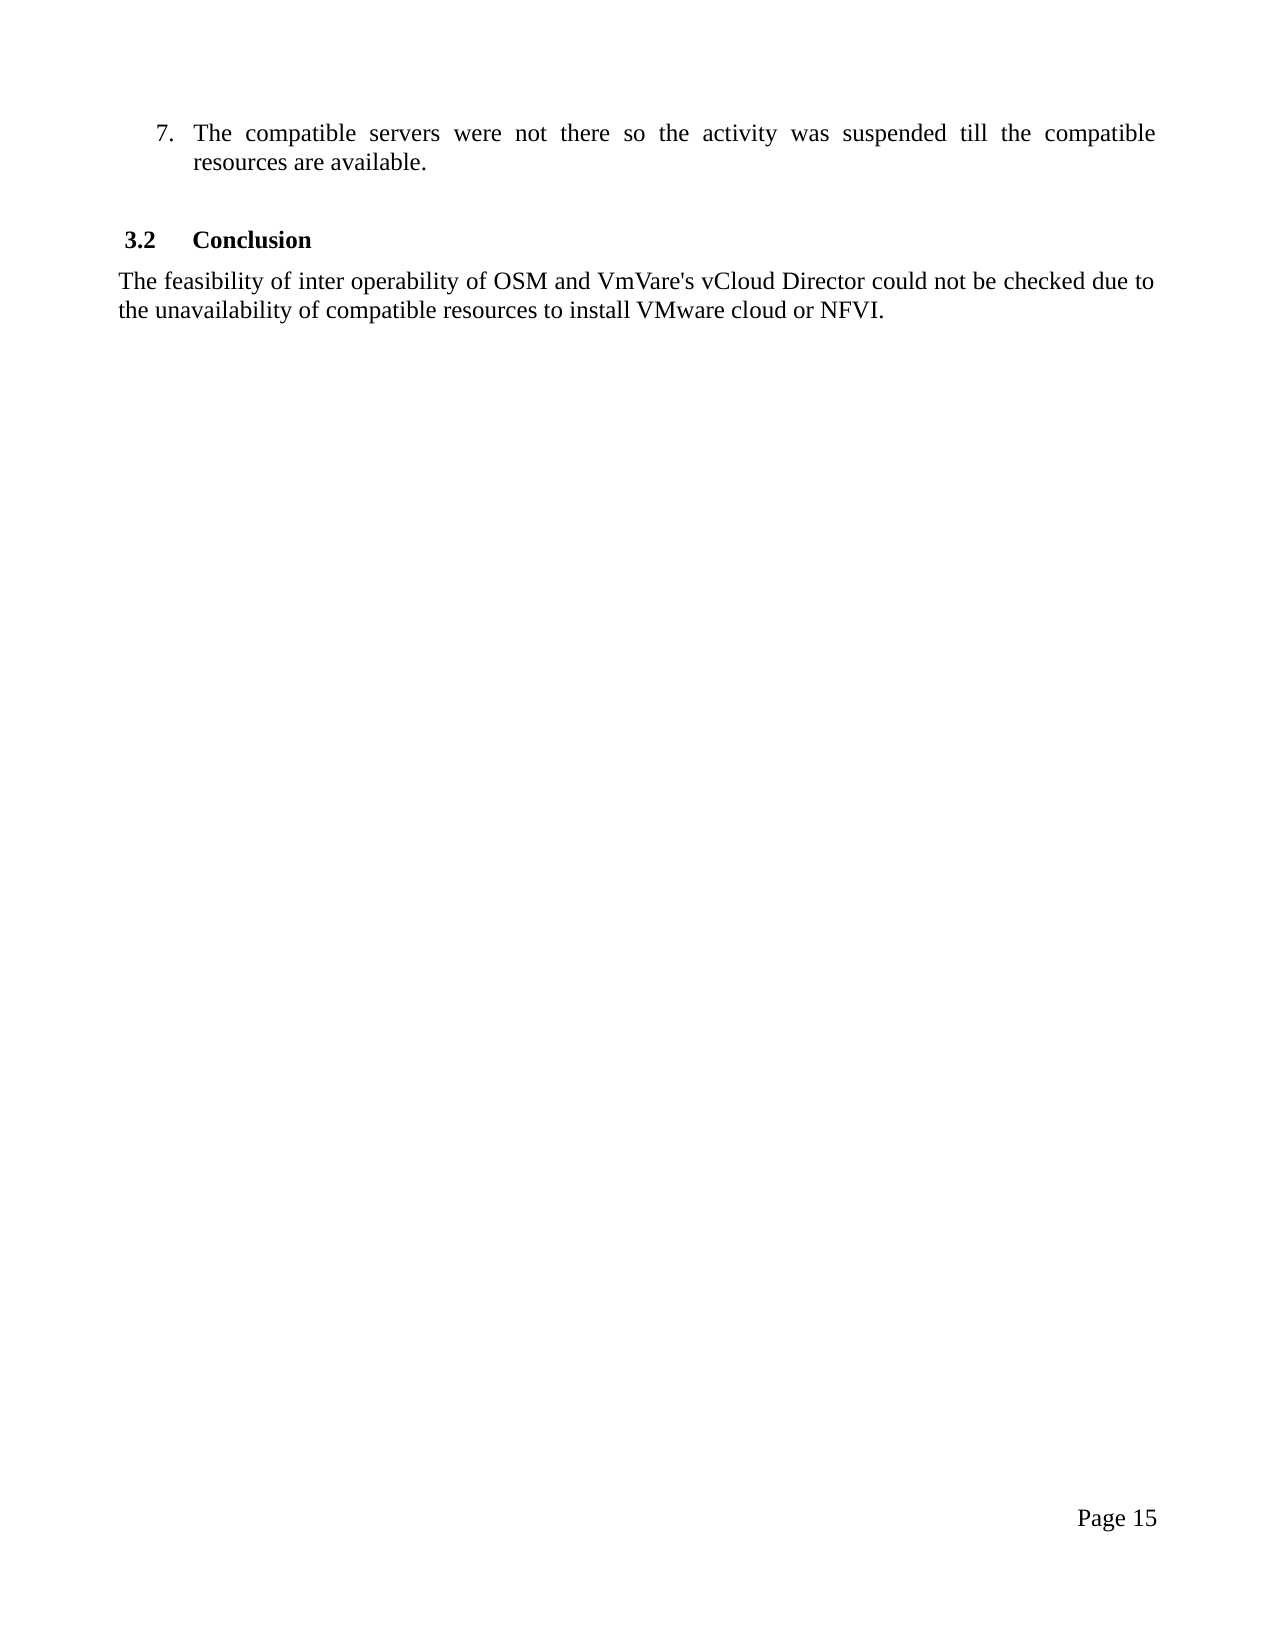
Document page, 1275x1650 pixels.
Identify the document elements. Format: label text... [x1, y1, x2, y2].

text The feasibility of inter operability of OSM and VmVare's vCloud Director could not be checked due to the unavailability of compatible resources to install VMware cloud or NFVI. [118, 266, 1157, 324]
list The compatible servers were not there so the activity was suspended till the compatible resources are available. [156, 118, 1157, 176]
subtitle Conclusion [118, 225, 1157, 254]
